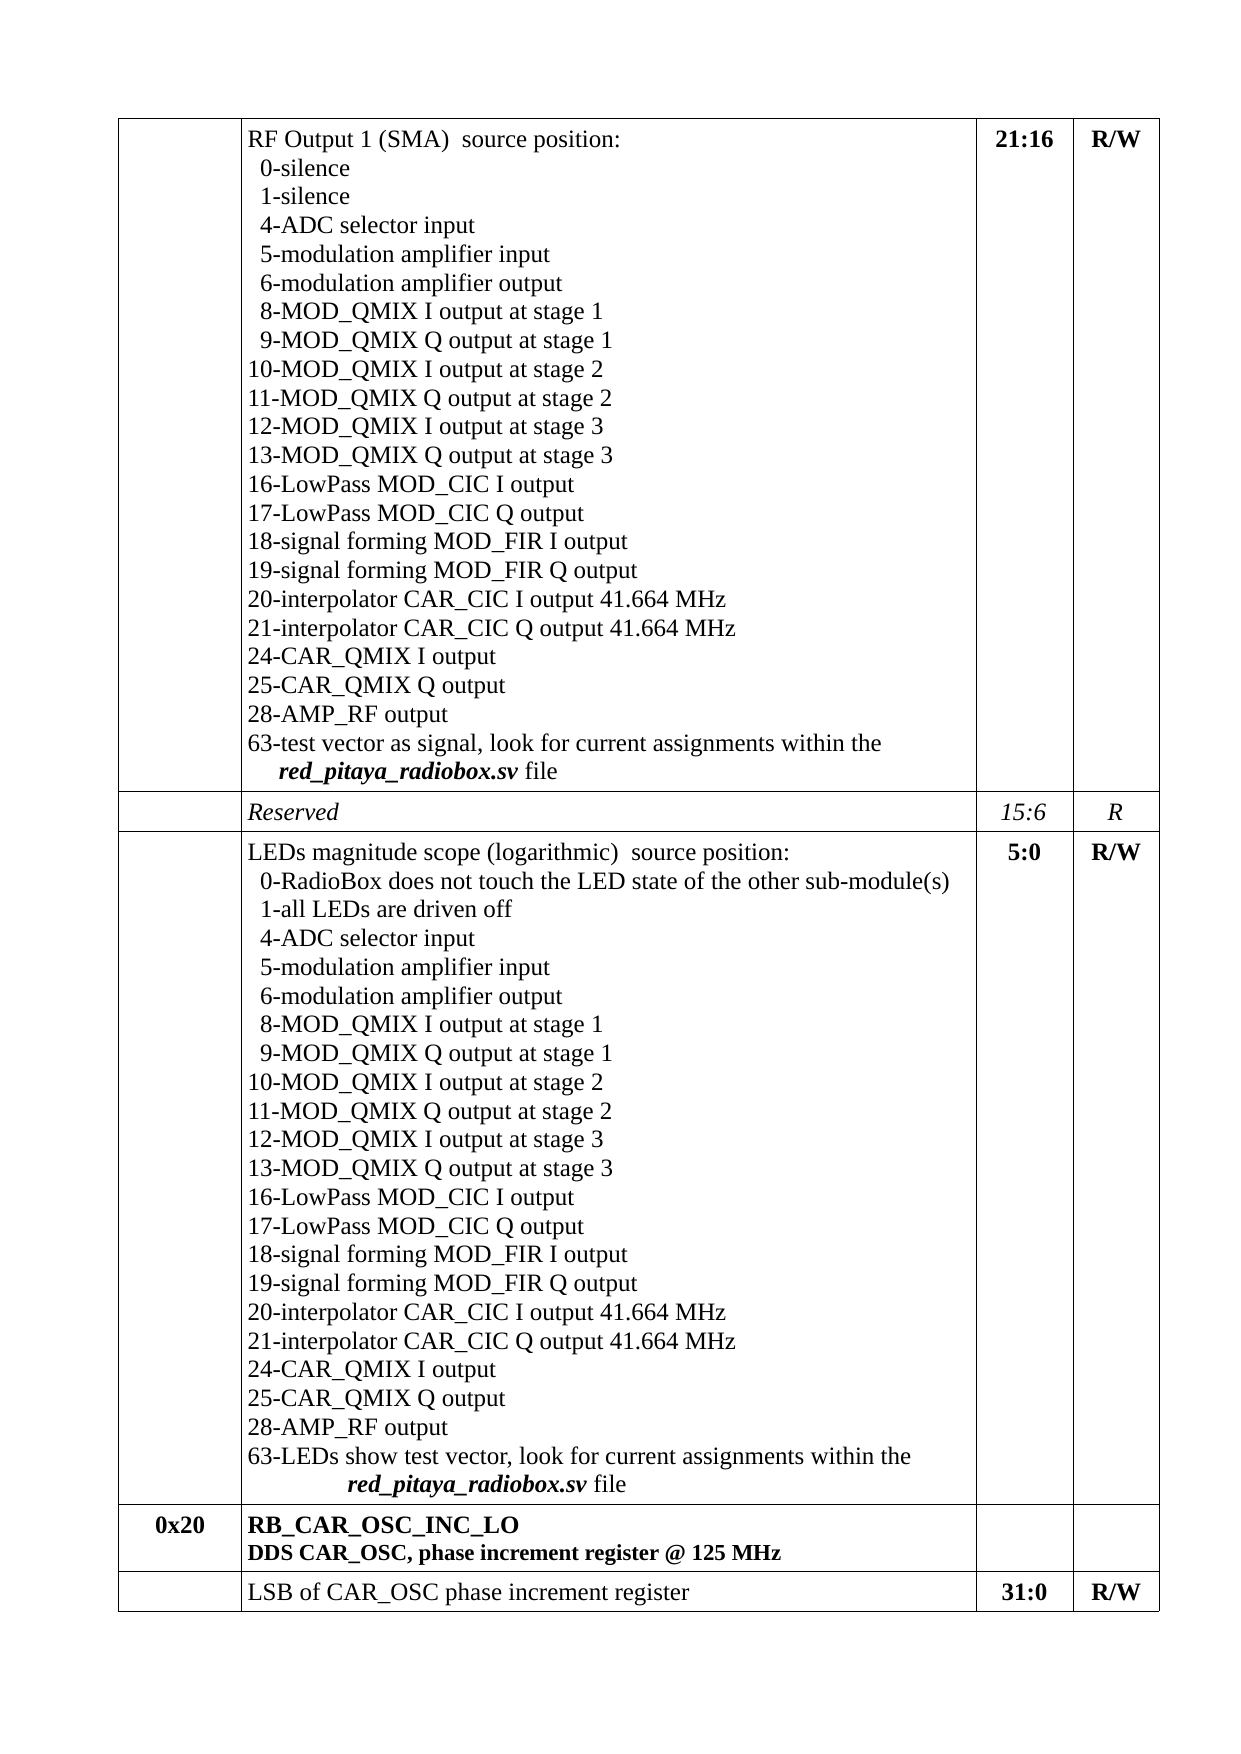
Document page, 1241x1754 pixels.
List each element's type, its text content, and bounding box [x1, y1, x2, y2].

table_cell 31:0 [977, 1572, 1073, 1611]
table_cell RB_CAR_OSC_INC_LO DDS CAR_OSC, phase increment register @ 125 MHz [242, 1505, 976, 1571]
table_cell 21:16 [977, 119, 1073, 791]
table_cell R/W [1074, 832, 1159, 1504]
table_cell R [1074, 792, 1159, 831]
table_cell LEDs magnitude scope (logarithmic) source position: 0-RadioBox does not touch the LED state of the other sub-module(s) 1-all LEDs are driven off 4-ADC selector input 5-modulation amplifier input 6-modulation amplifier output 8-MOD_QMIX I output at stage 1 9-MOD_QMIX Q output at stage 1 10-MOD_QMIX I output at stage 2 11-MOD_QMIX Q output at stage 2 12-MOD_QMIX I output at stage 3 13-MOD_QMIX Q output at stage 3 16-LowPass MOD_CIC I output 17-LowPass MOD_CIC Q output 18-signal forming MOD_FIR I output 19-signal forming MOD_FIR Q output 20-interpolator CAR_CIC I output 41.664 MHz 21-interpolator CAR_CIC Q output 41.664 MHz 24-CAR_QMIX I output 25-CAR_QMIX Q output 28-AMP_RF output 63-LEDs show test vector, look for current assignments within the red_pitaya_radiobox.sv file [242, 832, 976, 1504]
table_cell RF Output 1 (SMA) source position: 0-silence 1-silence 4-ADC selector input 5-modulation amplifier input 6-modulation amplifier output 8-MOD_QMIX I output at stage 1 9-MOD_QMIX Q output at stage 1 10-MOD_QMIX I output at stage 2 11-MOD_QMIX Q output at stage 2 12-MOD_QMIX I output at stage 3 13-MOD_QMIX Q output at stage 3 16-LowPass MOD_CIC I output 17-LowPass MOD_CIC Q output 18-signal forming MOD_FIR I output 19-signal forming MOD_FIR Q output 20-interpolator CAR_CIC I output 41.664 MHz 21-interpolator CAR_CIC Q output 41.664 MHz 24-CAR_QMIX I output 25-CAR_QMIX Q output 28-AMP_RF output 63-test vector as signal, look for current assignments within the red_pitaya_radiobox.sv file [242, 119, 976, 791]
table_cell 15:6 [977, 792, 1073, 831]
table_cell [119, 1572, 241, 1611]
table_cell 0x20 [119, 1505, 241, 1571]
table_cell [119, 119, 241, 791]
table_cell R/W [1074, 1572, 1159, 1611]
table_cell Reserved [242, 792, 976, 831]
table_cell [1074, 1505, 1159, 1571]
table_cell 5:0 [977, 832, 1073, 1504]
table_cell [977, 1505, 1073, 1571]
table_cell [119, 832, 241, 1504]
table_cell R/W [1074, 119, 1159, 791]
table_cell [119, 792, 241, 831]
table_cell LSB of CAR_OSC phase increment register [242, 1572, 976, 1611]
